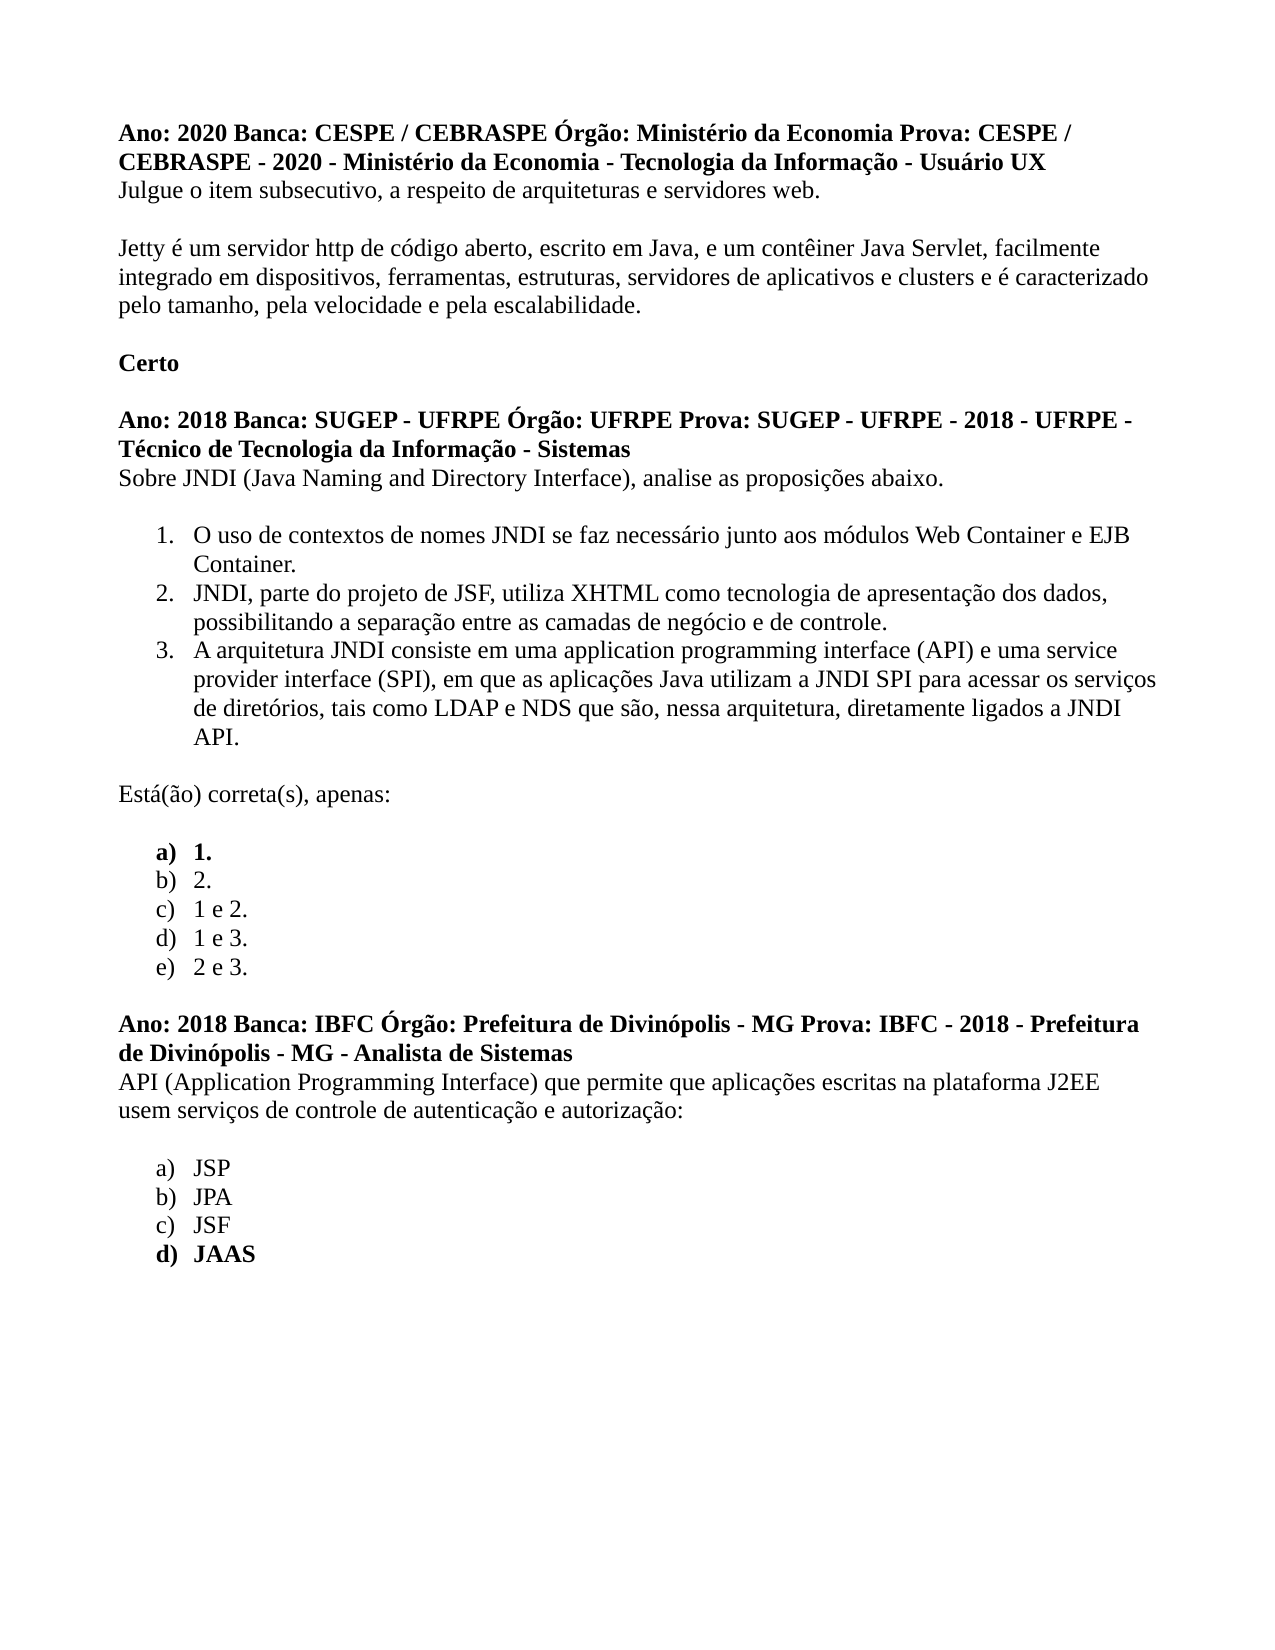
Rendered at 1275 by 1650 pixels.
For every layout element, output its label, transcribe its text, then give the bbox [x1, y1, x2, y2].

text API (Application Programming Interface) que permite que aplicações escritas na plataforma J2EE usem serviços de controle de autenticação e autorização: [118, 1067, 1157, 1124]
text Ano: 2020 Banca: CESPE / CEBRASPE Órgão: Ministério da Economia Prova: CESPE / CEBRASPE - 2020 - Ministério da Economia - Tecnologia da Informação - Usuário UX [118, 118, 1157, 176]
list 1 e 3. [156, 923, 1157, 952]
list 1. [156, 837, 1157, 866]
list A arquitetura JNDI consiste em uma application programming interface (API) e uma service provider interface (SPI), em que as aplicações Java utilizam a JNDI SPI para acessar os serviços de diretórios, tais como LDAP e NDS que são, nessa arquitetura, diretamente ligados a JNDI API. [156, 636, 1157, 751]
list JNDI, parte do projeto de JSF, utiliza XHTML como tecnologia de apresentação dos dados, possibilitando a separação entre as camadas de negócio e de controle. [156, 578, 1157, 636]
list JSF [156, 1211, 1157, 1239]
list JPA [156, 1182, 1157, 1211]
list JAAS [156, 1239, 1157, 1268]
list 2 e 3. [156, 952, 1157, 981]
text Jetty é um servidor http de código aberto, escrito em Java, e um contêiner Java Servlet, facilmente integrado em dispositivos, ferramentas, estruturas, servidores de aplicativos e clusters e é caracterizado pelo tamanho, pela velocidade e pela escalabilidade. [118, 233, 1157, 319]
text Está(ão) correta(s), apenas: [118, 779, 1157, 808]
list O uso de contextos de nomes JNDI se faz necessário junto aos módulos Web Container e EJB Container. [156, 521, 1157, 578]
text Ano: 2018 Banca: IBFC Órgão: Prefeitura de Divinópolis - MG Prova: IBFC - 2018 - Prefeitura de Divinópolis - MG - Analista de Sistemas [118, 1009, 1157, 1067]
list 1 e 2. [156, 894, 1157, 923]
list JSP [156, 1153, 1157, 1182]
list 2. [156, 866, 1157, 894]
text Sobre JNDI (Java Naming and Directory Interface), analise as proposições abaixo. [118, 463, 1157, 492]
text Julgue o item subsecutivo, a respeito de arquiteturas e servidores web. [118, 176, 1157, 204]
text Certo [118, 348, 1157, 377]
text Ano: 2018 Banca: SUGEP - UFRPE Órgão: UFRPE Prova: SUGEP - UFRPE - 2018 - UFRPE - Técnico de Tecnologia da Informação - Sistemas [118, 406, 1157, 463]
